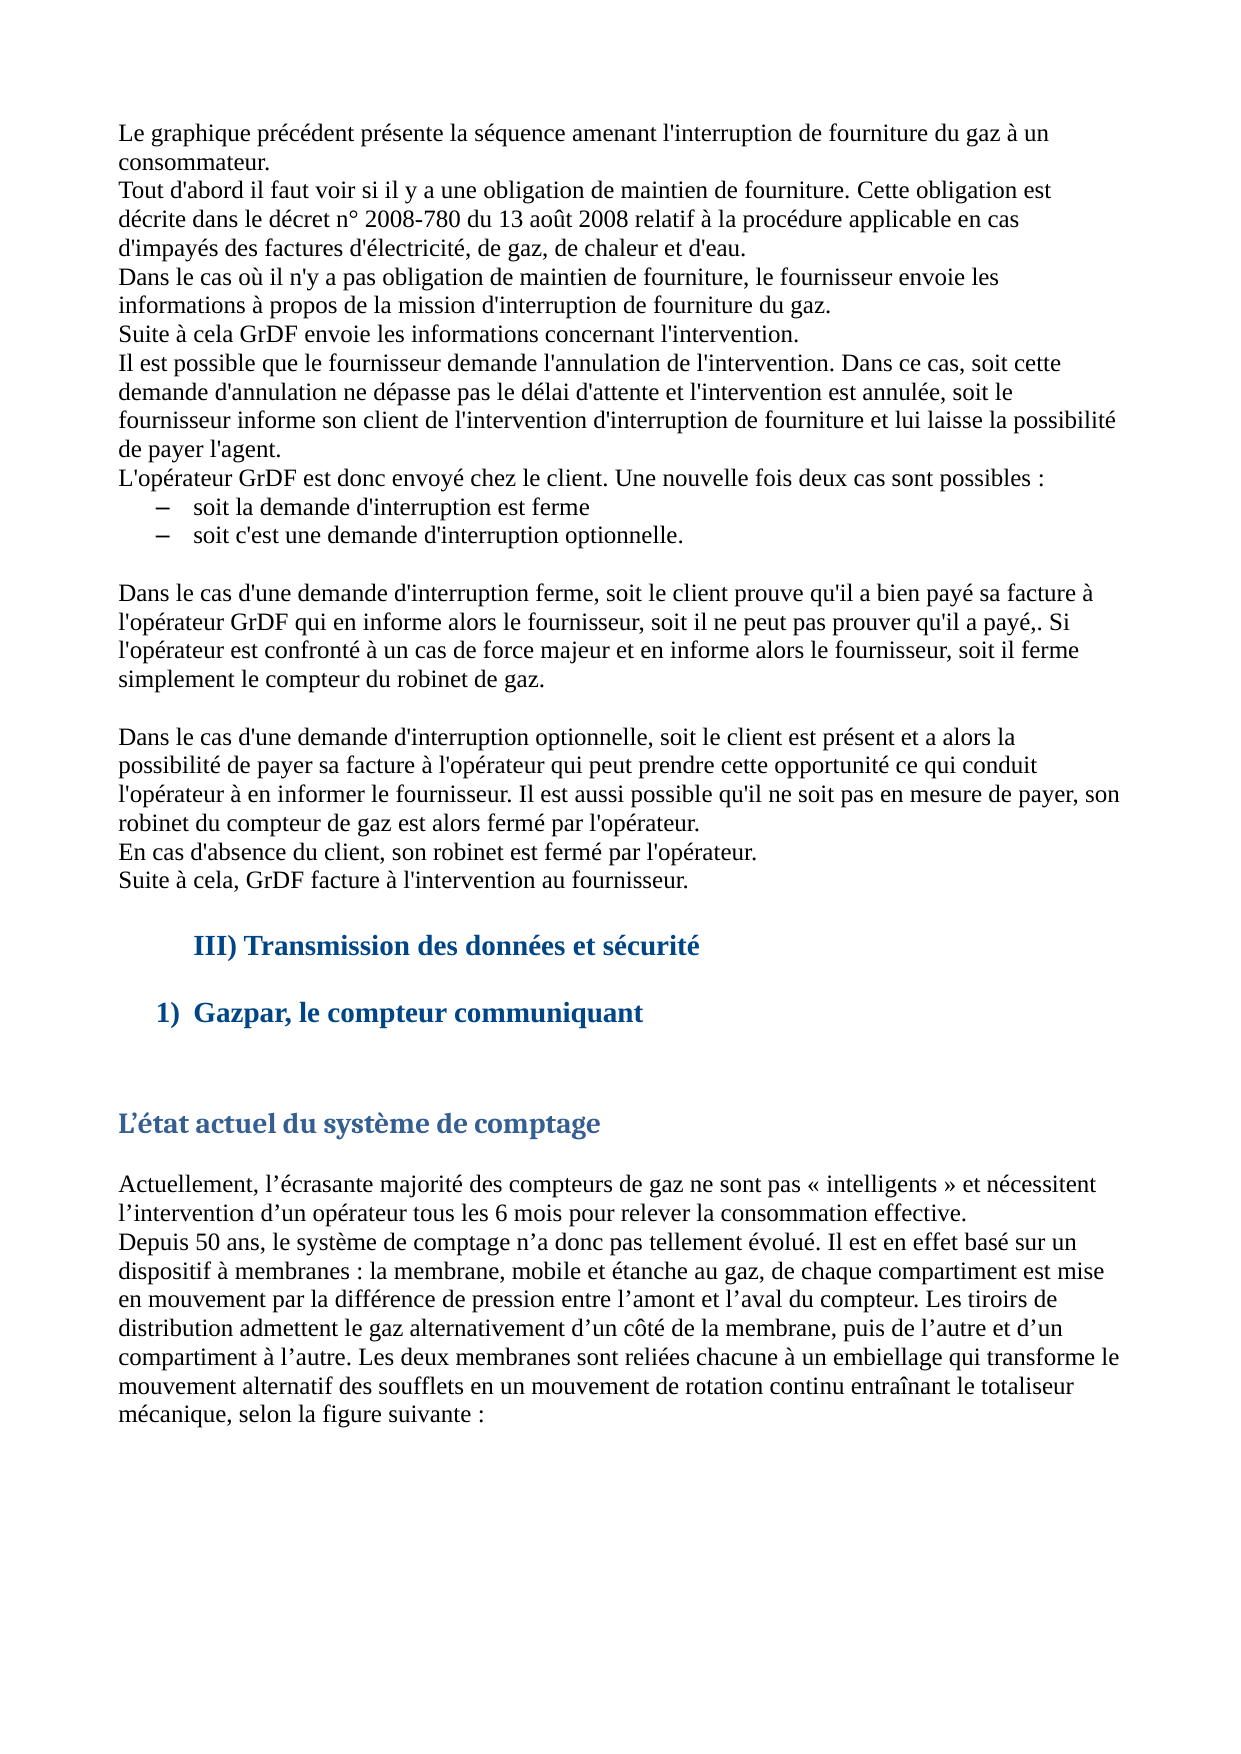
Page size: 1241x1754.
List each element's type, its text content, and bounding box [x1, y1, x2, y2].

subtitle L’état actuel du système de comptage [118, 1107, 1122, 1141]
list Gazpar, le compteur communiquant [156, 995, 1122, 1028]
text Il est possible que le fournisseur demande l'annulation de l'intervention. Dans ce cas, soit cette demande d'annulation ne dépasse pas le délai d'attente et l'intervention est annulée, soit le fournisseur informe son client de l'intervention d'interruption de fourniture et lui laisse la possibilité de payer l'agent. [118, 348, 1122, 463]
list soit la demande d'interruption est ferme [156, 492, 1122, 521]
list III) Transmission des données et sécurité [156, 928, 1122, 961]
text Dans le cas d'une demande d'interruption optionnelle, soit le client est présent et a alors la possibilité de payer sa facture à l'opérateur qui peut prendre cette opportunité ce qui conduit l'opérateur à en informer le fournisseur. Il est aussi possible qu'il ne soit pas en mesure de payer, son robinet du compteur de gaz est alors fermé par l'opérateur. [118, 722, 1122, 837]
text Suite à cela, GrDF facture à l'intervention au fournisseur. [118, 866, 1122, 894]
text L'opérateur GrDF est donc envoyé chez le client. Une nouvelle fois deux cas sont possibles : [118, 463, 1122, 492]
text Dans le cas d'une demande d'interruption ferme, soit le client prouve qu'il a bien payé sa facture à l'opérateur GrDF qui en informe alors le fournisseur, soit il ne peut pas prouver qu'il a payé,. Si l'opérateur est confronté à un cas de force majeur et en informe alors le fournisseur, soit il ferme simplement le compteur du robinet de gaz. [118, 578, 1122, 693]
text Depuis 50 ans, le système de comptage n’a donc pas tellement évolué. Il est en effet basé sur un dispositif à membranes : la membrane, mobile et étanche au gaz, de chaque compartiment est mise en mouvement par la différence de pression entre l’amont et l’aval du compteur. Les tiroirs de distribution admettent le gaz alternativement d’un côté de la membrane, puis de l’autre et d’un compartiment à l’autre. Les deux membranes sont reliées chacune à un embiellage qui transforme le mouvement alternatif des soufflets en un mouvement de rotation continu entraînant le totaliseur mécanique, selon la figure suivante : [118, 1227, 1122, 1428]
text Le graphique précédent présente la séquence amenant l'interruption de fourniture du gaz à un consommateur. [118, 118, 1122, 176]
text Actuellement, l’écrasante majorité des compteurs de gaz ne sont pas « intelligents » et nécessitent l’intervention d’un opérateur tous les 6 mois pour relever la consommation effective. [118, 1169, 1122, 1227]
text Tout d'abord il faut voir si il y a une obligation de maintien de fourniture. Cette obligation est décrite dans le décret n° 2008-780 du 13 août 2008 relatif à la procédure applicable en cas d'impayés des factures d'électricité, de gaz, de chaleur et d'eau. [118, 176, 1122, 262]
list soit c'est une demande d'interruption optionnelle. [156, 521, 1122, 549]
text En cas d'absence du client, son robinet est fermé par l'opérateur. [118, 837, 1122, 866]
text Suite à cela GrDF envoie les informations concernant l'intervention. [118, 319, 1122, 348]
text Dans le cas où il n'y a pas obligation de maintien de fourniture, le fournisseur envoie les informations à propos de la mission d'interruption de fourniture du gaz. [118, 262, 1122, 319]
